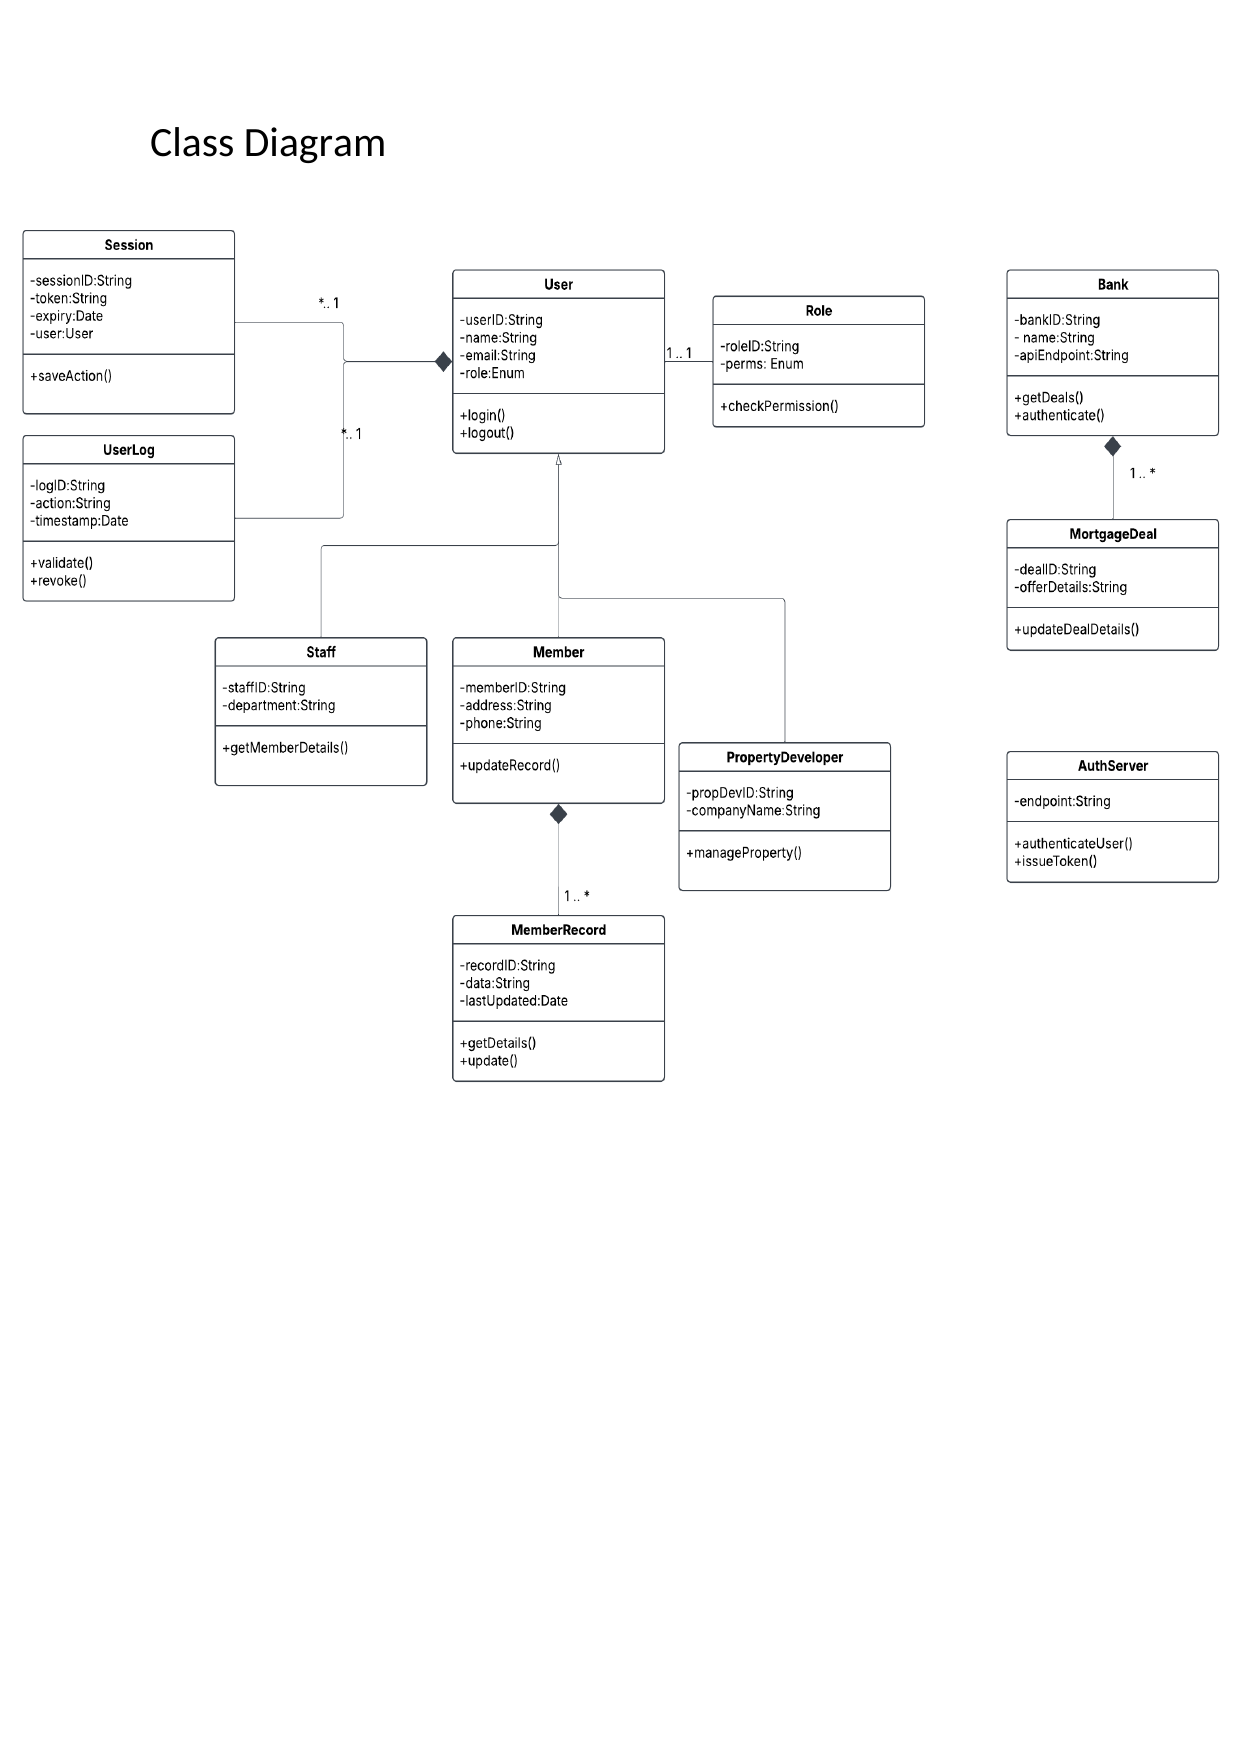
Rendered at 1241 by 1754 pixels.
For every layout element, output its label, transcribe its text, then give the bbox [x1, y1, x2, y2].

text Class Diagram [150, 116, 1090, 167]
picture [0, 204, 1241, 1107]
